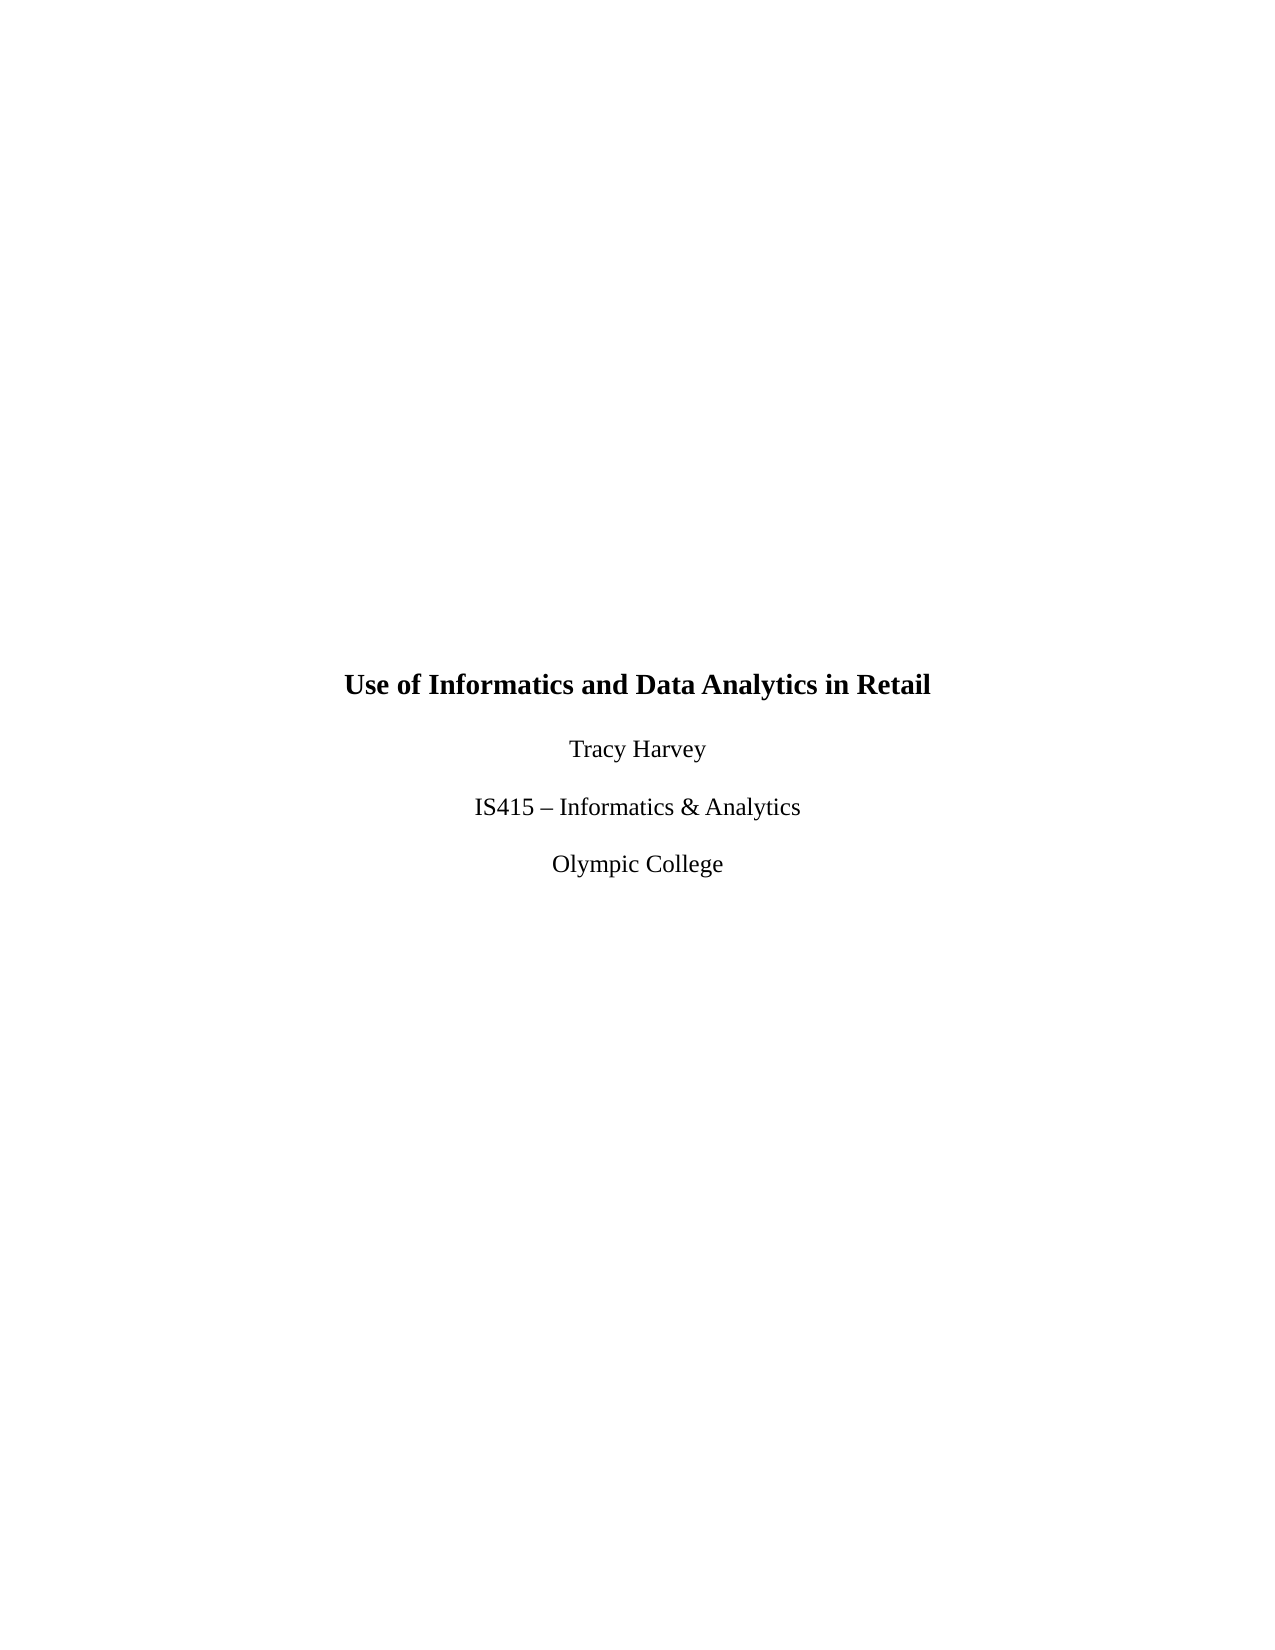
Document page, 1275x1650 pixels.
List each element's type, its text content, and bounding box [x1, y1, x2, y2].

text IS415 – Informatics & Analytics [150, 792, 1125, 821]
text Tracy Harvey [150, 734, 1125, 763]
text Use of Informatics and Data Analytics in Retail [150, 667, 1125, 701]
text Olympic College [150, 849, 1125, 878]
